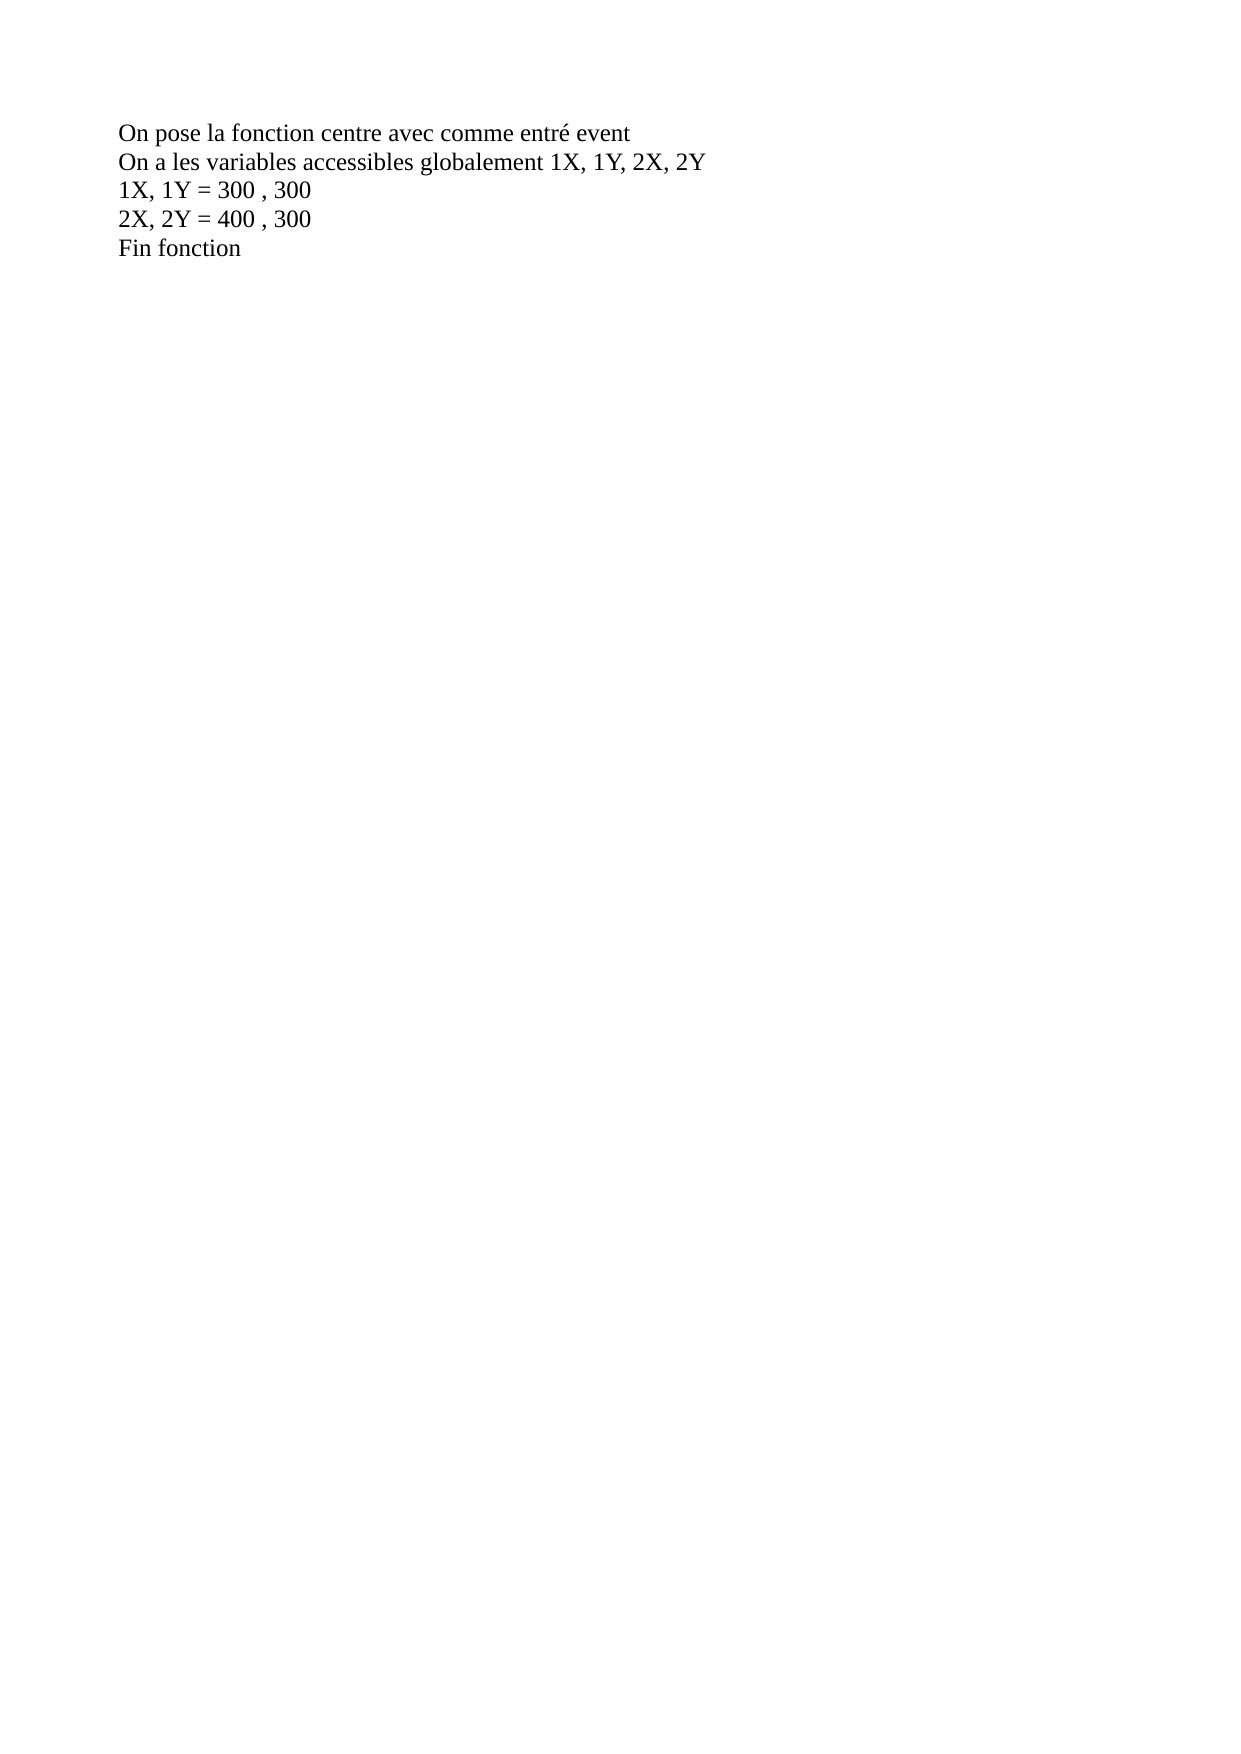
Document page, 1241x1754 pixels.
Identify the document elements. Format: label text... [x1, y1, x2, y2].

text On pose la fonction centre avec comme entré event [118, 118, 1122, 147]
text On a les variables accessibles globalement 1X, 1Y, 2X, 2Y [118, 147, 1122, 176]
text 1X, 1Y = 300 , 300 [118, 176, 1122, 204]
text Fin fonction [118, 233, 1122, 262]
text 2X, 2Y = 400 , 300 [118, 204, 1122, 233]
